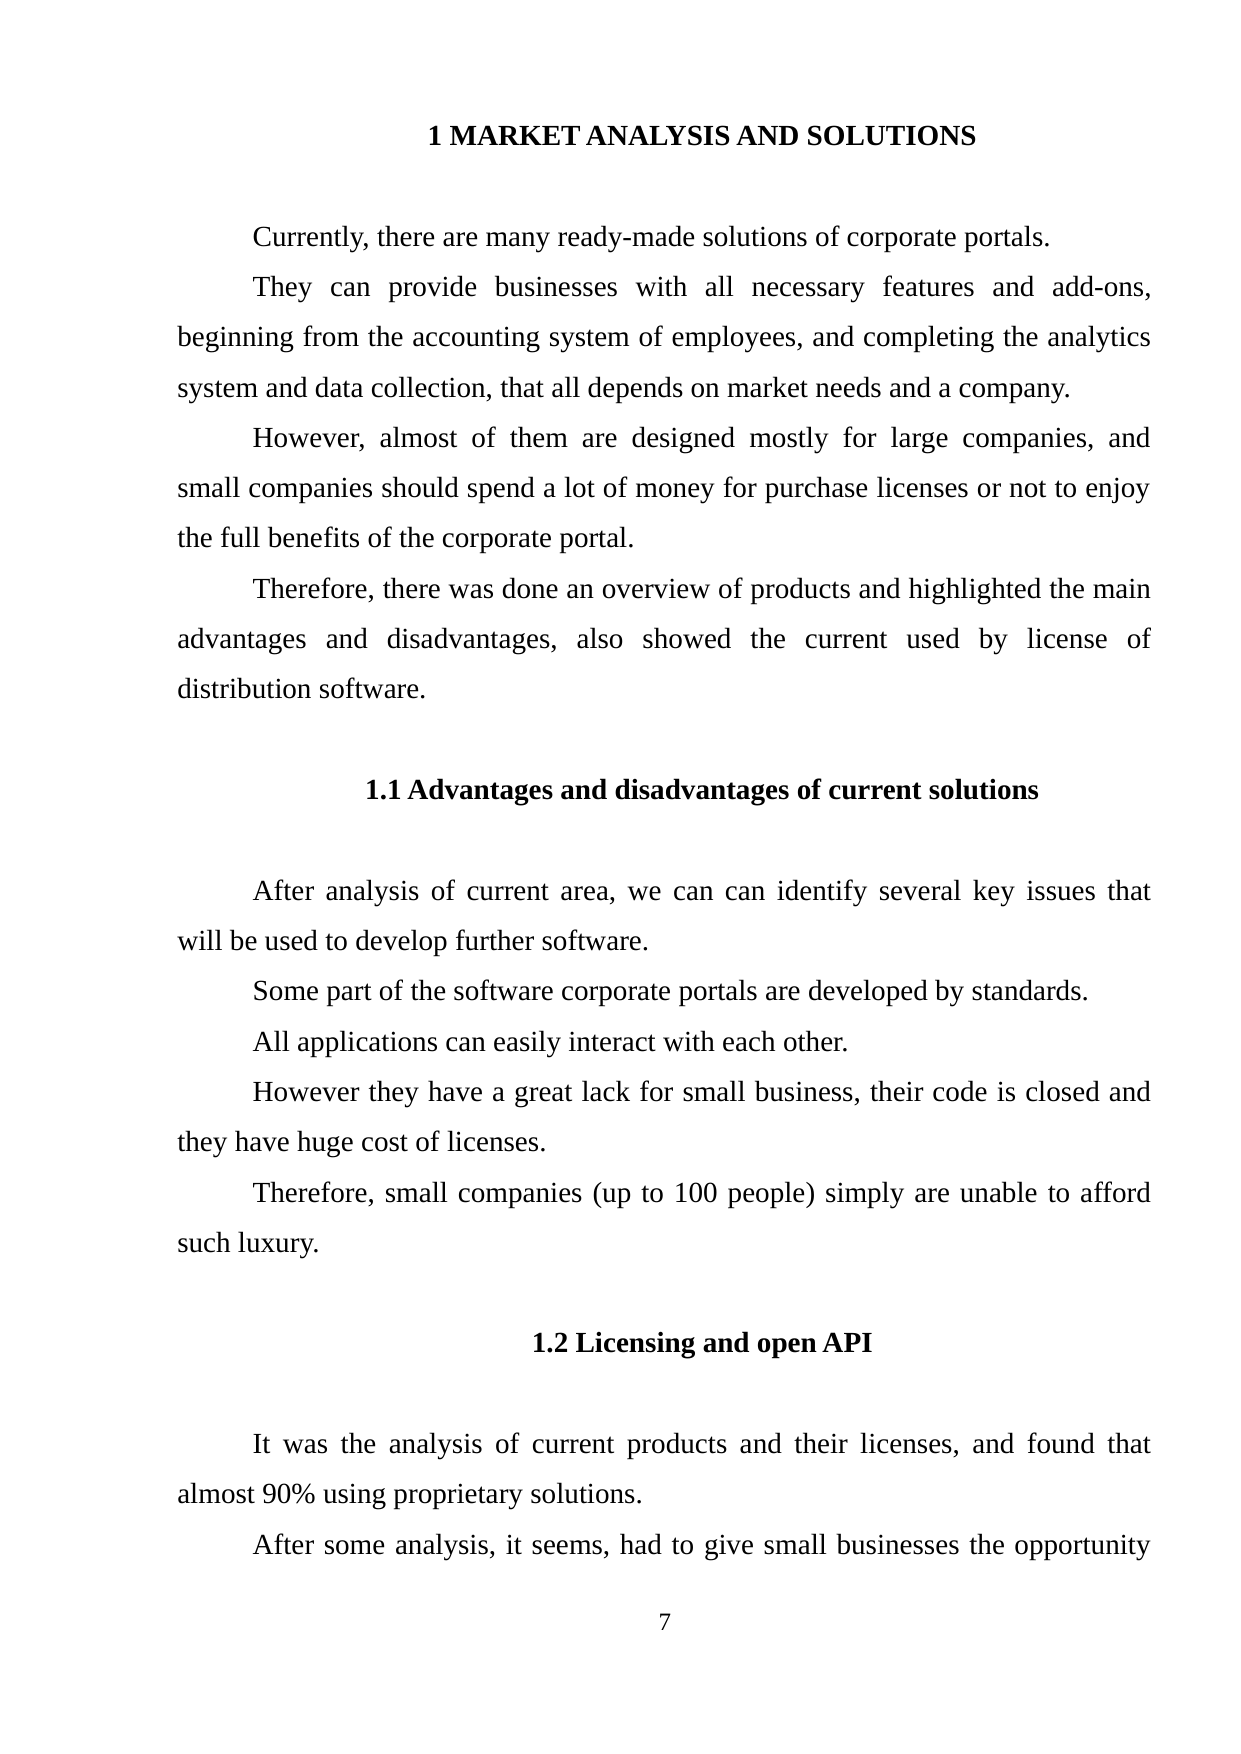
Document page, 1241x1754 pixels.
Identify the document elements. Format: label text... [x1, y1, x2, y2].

text Some part of the software corporate portals are developed by standards. [177, 973, 1152, 1007]
text 1.1 Advantages and disadvantages of current solutions [177, 772, 1152, 806]
text They can provide businesses with all necessary features and add-ons, beginning from the accounting system of employees, and completing the analytics system and data collection, that all depends on market needs and a company. [177, 269, 1152, 403]
text Currently, there are many ready-made solutions of corporate portals. [177, 219, 1152, 252]
text Therefore, small companies (up to 100 people) simply are unable to afford such luxury. [177, 1175, 1152, 1258]
text All applications can easily interact with each other. [177, 1024, 1152, 1057]
text 1.2 Licensing and open API [177, 1326, 1152, 1359]
text Therefore, there was done an overview of products and highlighted the main advantages and disadvantages, also showed the current used by license of distribution software. [177, 571, 1152, 705]
text However, almost of them are designed mostly for large companies, and small companies should spend a lot of money for purchase licenses or not to enjoy the full benefits of the corporate portal. [177, 420, 1152, 554]
text 1 MARKET ANALYSIS AND SOLUTIONS [177, 118, 1152, 152]
text However they have a great lack for small business, their code is closed and they have huge cost of licenses. [177, 1074, 1152, 1158]
text After analysis of current area, we can can identify several key issues that will be used to develop further software. [177, 873, 1152, 957]
text After some analysis, it seems, had to give small businesses the opportunity [177, 1527, 1152, 1560]
text It was the analysis of current products and their licenses, and found that almost 90% using proprietary solutions. [177, 1426, 1152, 1510]
